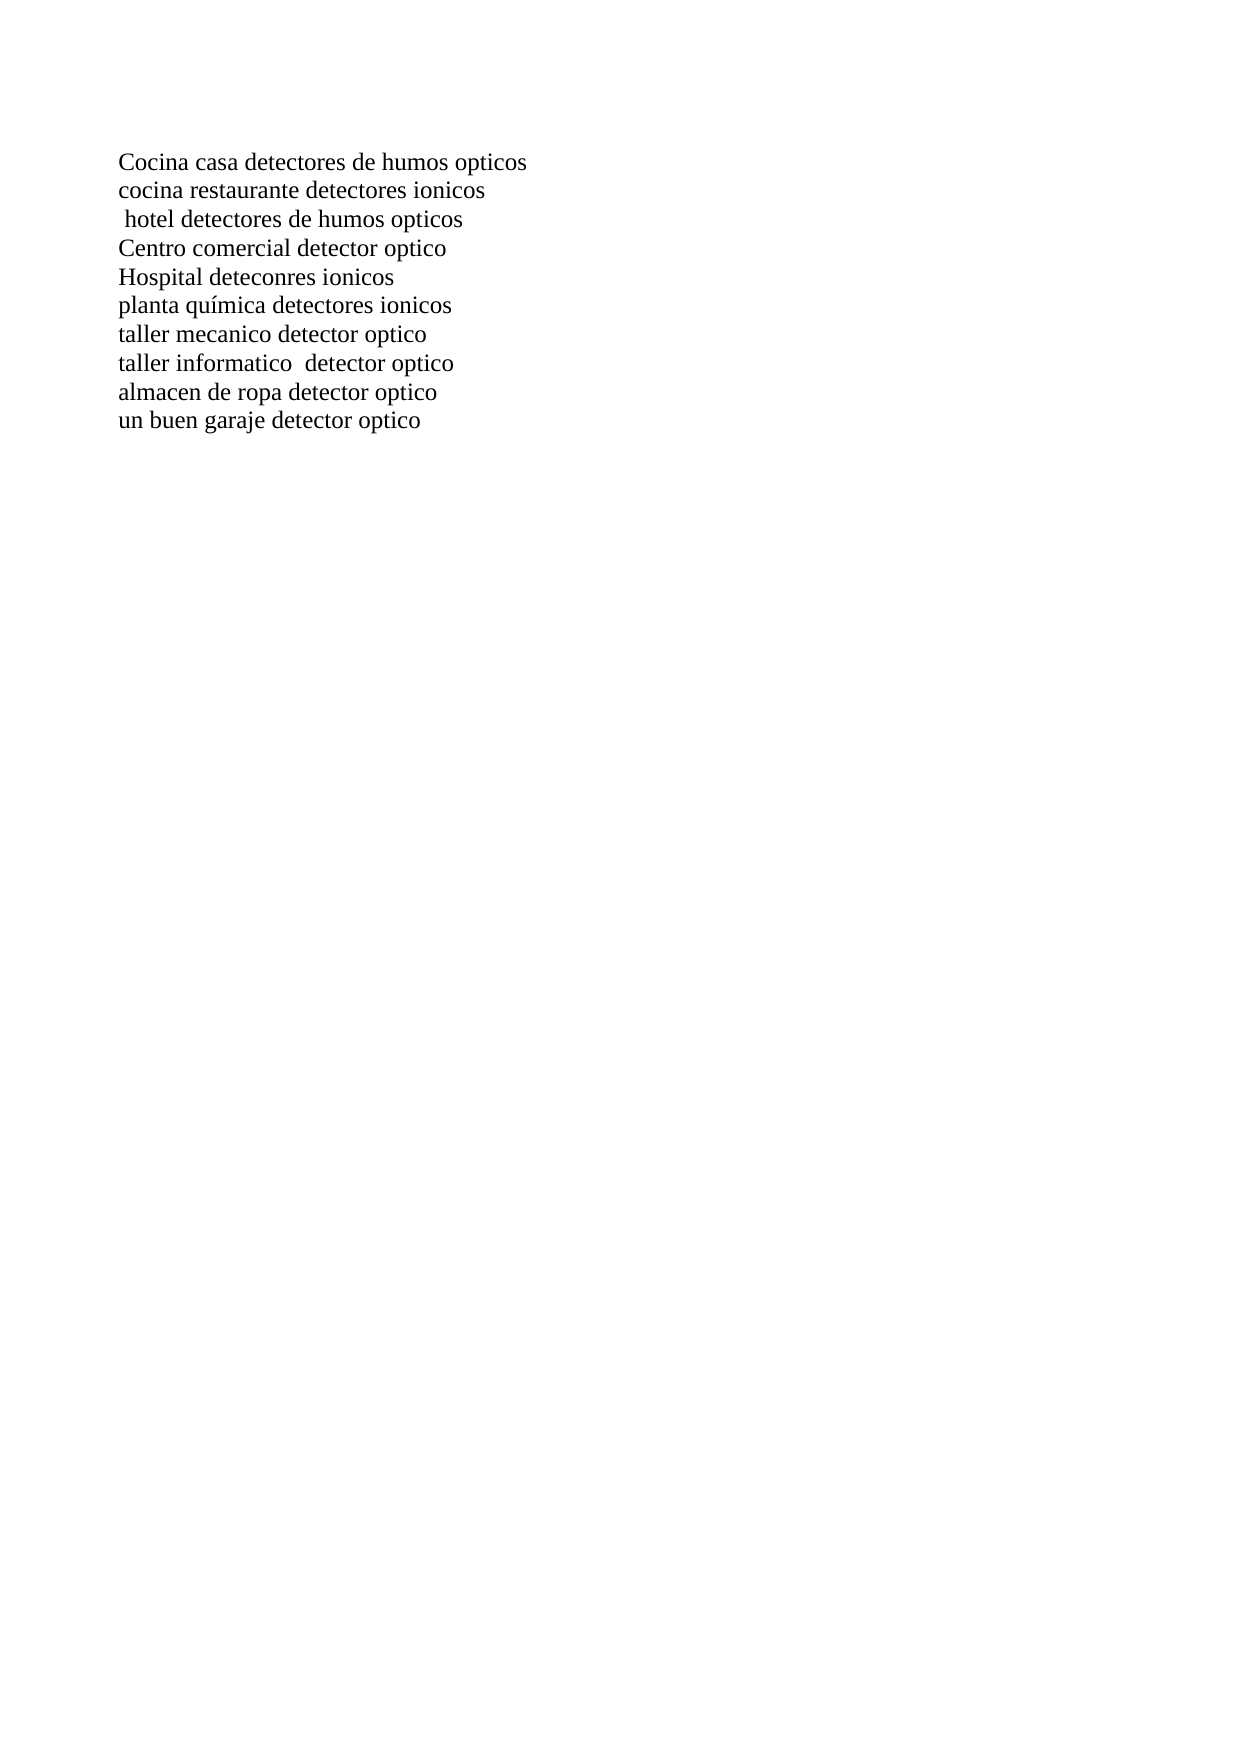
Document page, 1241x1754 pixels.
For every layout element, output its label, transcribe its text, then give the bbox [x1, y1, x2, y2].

text planta química detectores ionicos [118, 291, 1122, 319]
text cocina restaurante detectores ionicos [118, 176, 1122, 204]
text un buen garaje detector optico [118, 406, 1122, 434]
text Cocina casa detectores de humos opticos [118, 147, 1122, 176]
text almacen de ropa detector optico [118, 377, 1122, 406]
text Centro comercial detector optico [118, 233, 1122, 262]
text hotel detectores de humos opticos [118, 204, 1122, 233]
text taller mecanico detector optico [118, 319, 1122, 348]
text taller informatico detector optico [118, 348, 1122, 377]
text Hospital deteconres ionicos [118, 262, 1122, 291]
